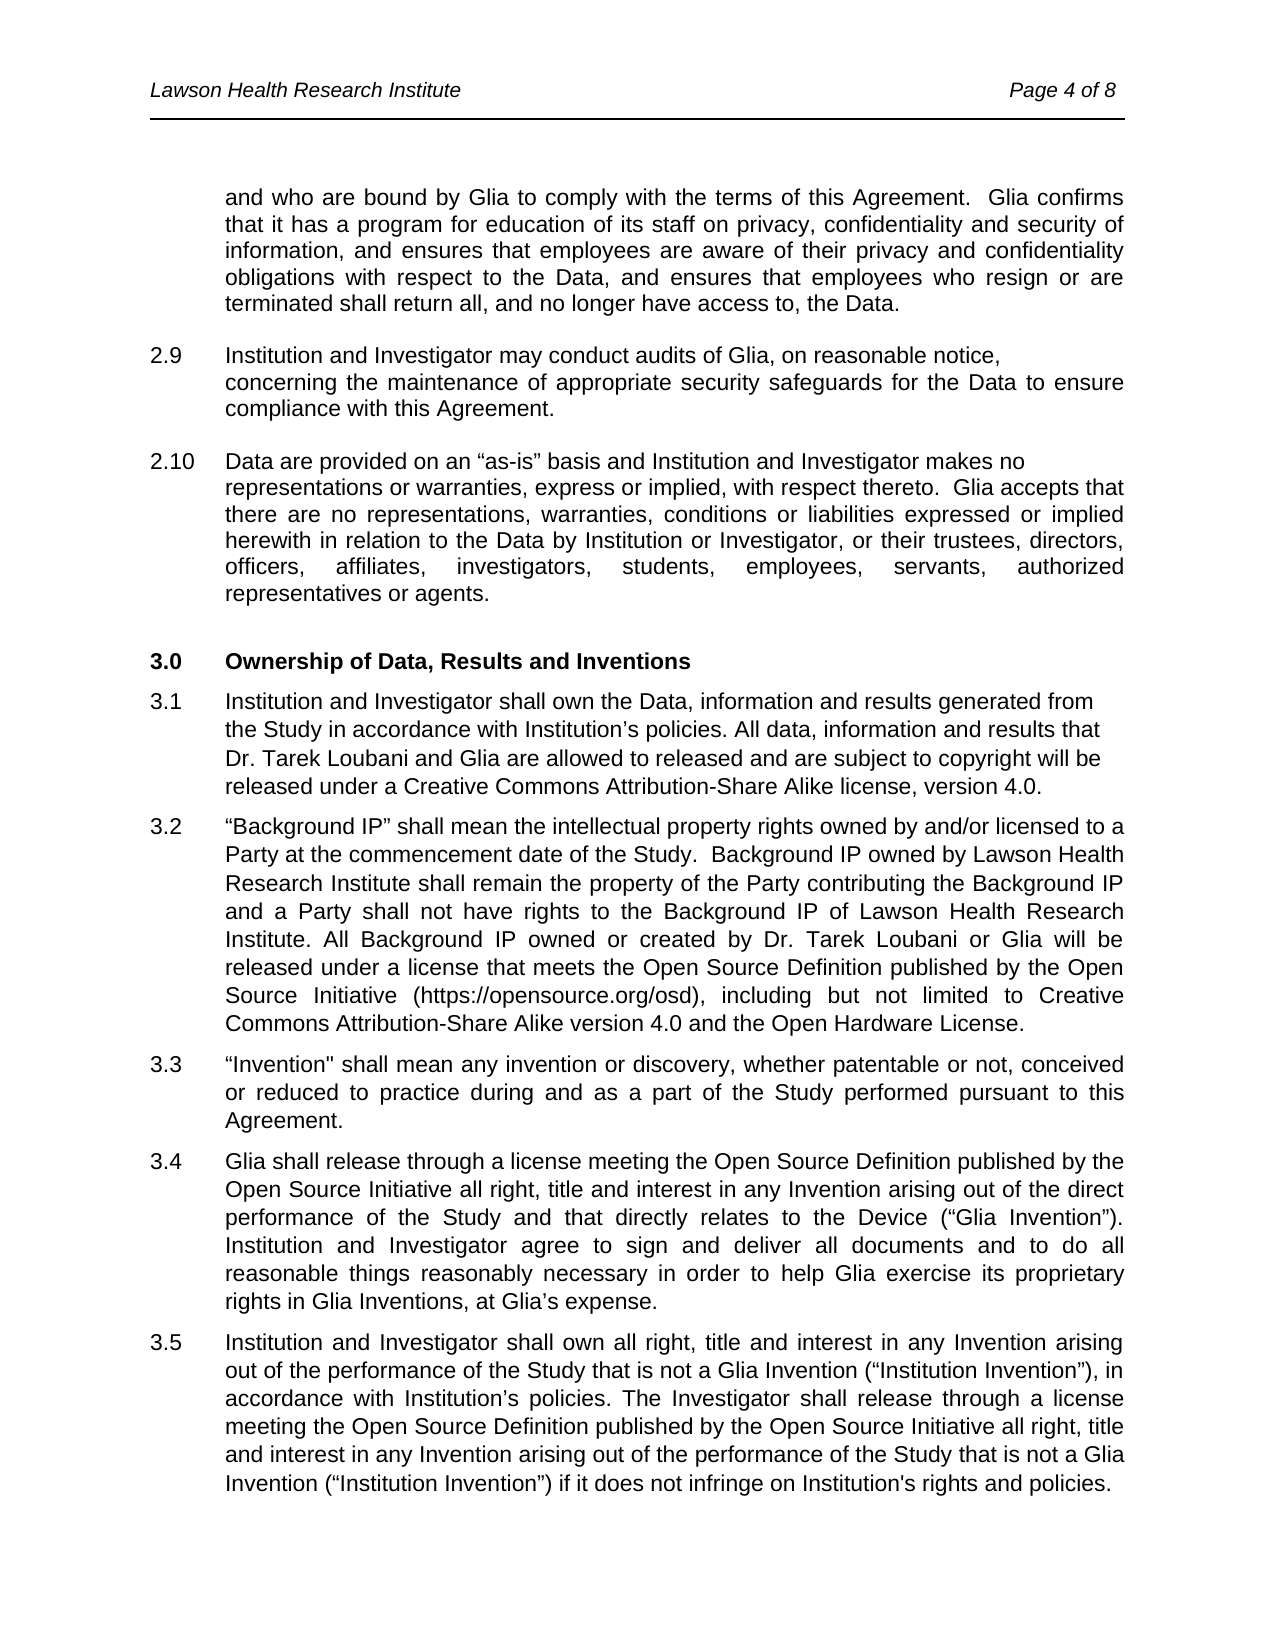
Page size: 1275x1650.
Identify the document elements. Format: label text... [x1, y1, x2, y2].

text 3.2 “Background IP” shall mean the intellectual property rights owned by and/or licensed to a Party at the commencement date of the Study. Background IP owned by Lawson Health Research Institute shall remain the property of the Party contributing the Background IP and a Party shall not have rights to the Background IP of Lawson Health Research Institute. All Background IP owned or created by Dr. Tarek Loubani or Glia will be released under a license that meets the Open Source Definition published by the Open Source Initiative (https://opensource.org/osd), including but not limited to Creative Commons Attribution-Share Alike version 4.0 and the Open Hardware License. [150, 812, 1125, 1037]
text 2.9 Institution and Investigator may conduct audits of Glia, on reasonable notice, [150, 342, 1125, 369]
text 3.5 Institution and Investigator shall own all right, title and interest in any Invention arising out of the performance of the Study that is not a Glia Invention (“Institution Invention”), in accordance with Institution’s policies. The Investigator shall release through a license meeting the Open Source Definition published by the Open Source Initiative all right, title and interest in any Invention arising out of the performance of the Study that is not a Glia Invention (“Institution Invention”) if it does not infringe on Institution's rights and policies. [150, 1328, 1125, 1497]
text 2.10 Data are provided on an “as-is” basis and Institution and Investigator makes no [150, 448, 1125, 474]
text 3.4 Glia shall release through a license meeting the Open Source Definition published by the Open Source Initiative all right, title and interest in any Invention arising out of the direct performance of the Study and that directly relates to the Device (“Glia Invention”). Institution and Investigator agree to sign and deliver all documents and to do all reasonable things reasonably necessary in order to help Glia exercise its proprietary rights in Glia Inventions, at Glia’s expense. [150, 1147, 1125, 1315]
text 3.0 Ownership of Data, Results and Inventions [150, 647, 1125, 675]
text and who are bound by Glia to comply with the terms of this Agreement. Glia confirms that it has a program for education of its staff on privacy, confidentiality and security of information, and ensures that employees are aware of their privacy and confidentiality obligations with respect to the Data, and ensures that employees who resign or are terminated shall return all, and no longer have access to, the Data. [225, 184, 1125, 316]
text representations or warranties, express or implied, with respect thereto. Glia accepts that there are no representations, warranties, conditions or liabilities expressed or implied herewith in relation to the Data by Institution or Investigator, or their trustees, directors, officers, affiliates, investigators, students, employees, servants, authorized representatives or agents. [225, 474, 1125, 606]
text concerning the maintenance of appropriate security safeguards for the Data to ensure compliance with this Agreement. [225, 369, 1125, 422]
text 3.3 “Invention" shall mean any invention or discovery, whether patentable or not, conceived or reduced to practice during and as a part of the Study performed pursuant to this Agreement. [150, 1050, 1125, 1134]
text 3.1 Institution and Investigator shall own the Data, information and results generated from the Study in accordance with Institution’s policies. All data, information and results that Dr. Tarek Loubani and Glia are allowed to released and are subject to copyright will be released under a Creative Commons Attribution-Share Alike license, version 4.0. [150, 687, 1125, 800]
